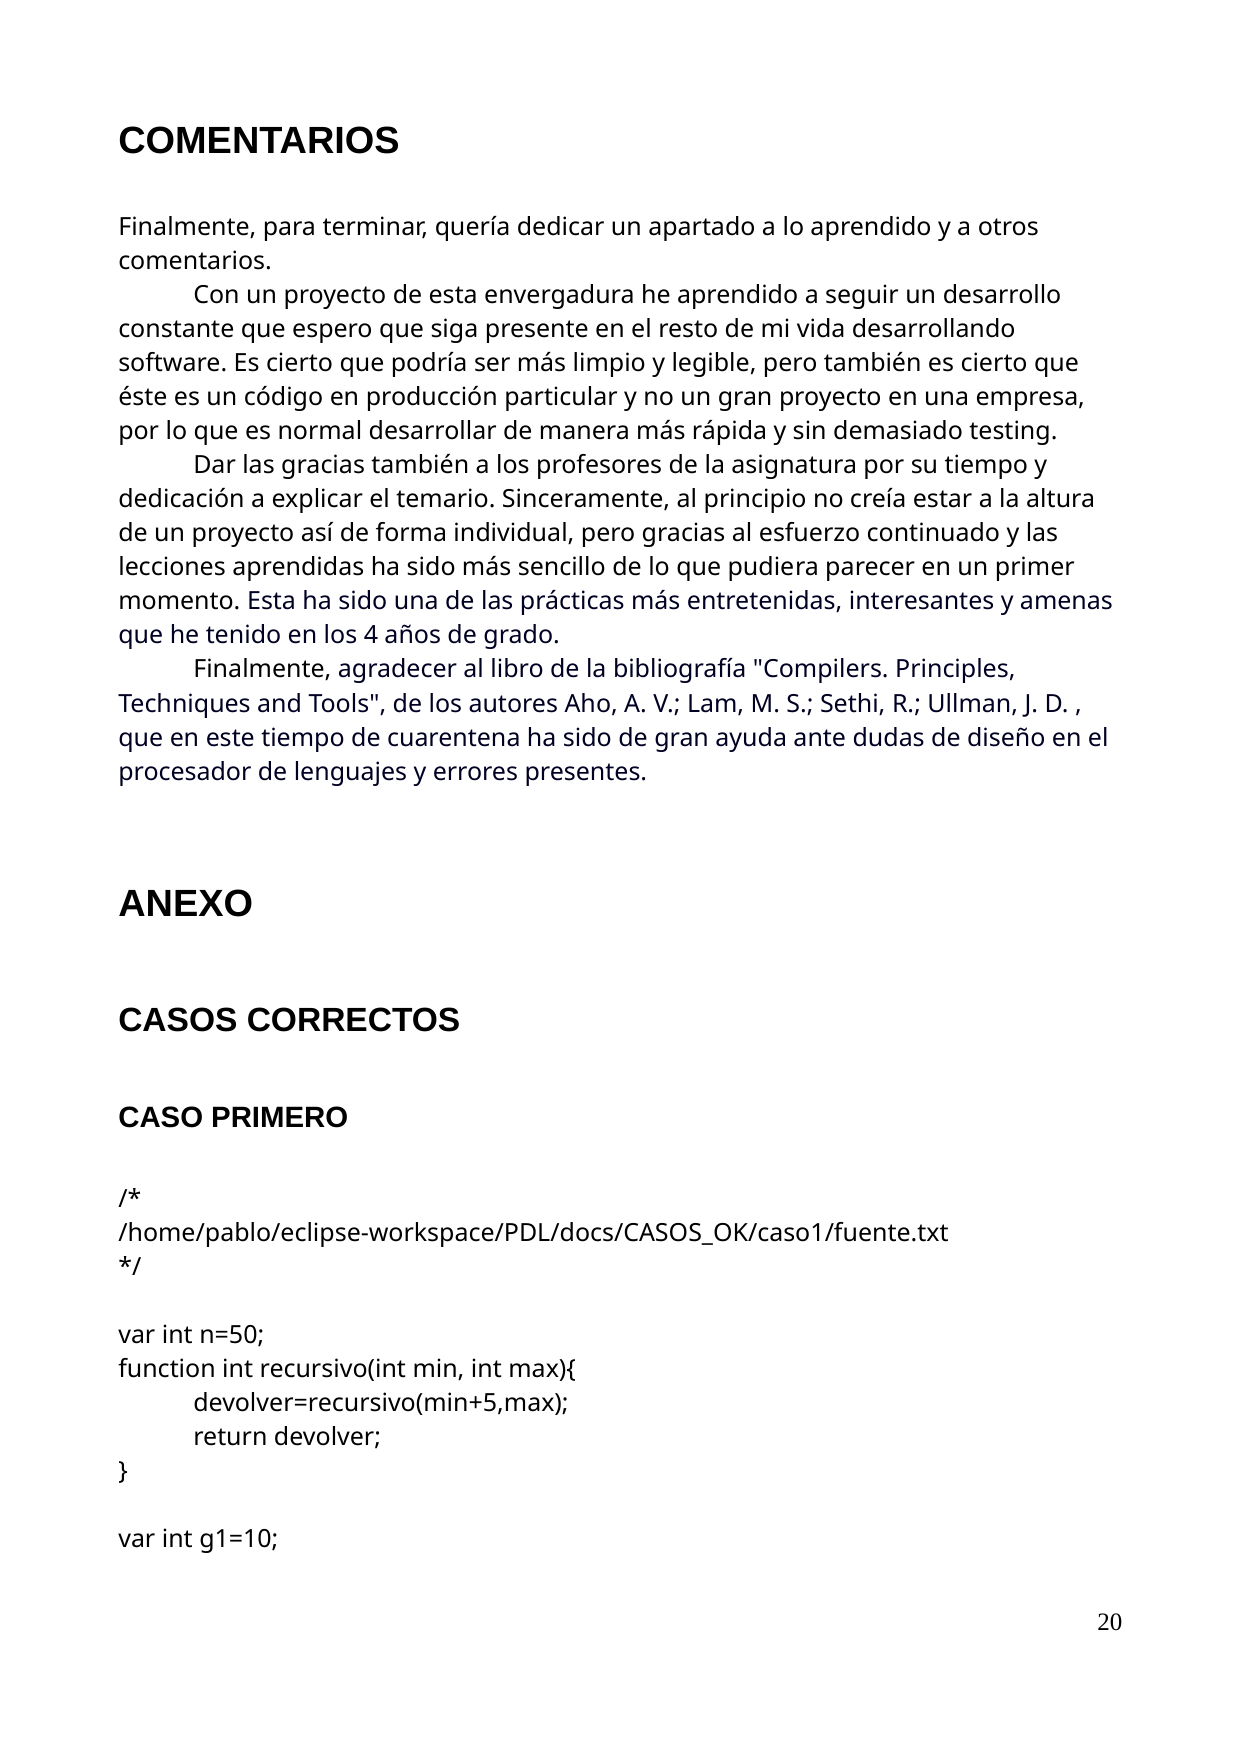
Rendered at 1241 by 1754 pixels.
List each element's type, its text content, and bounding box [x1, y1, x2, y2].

text return devolver; [118, 1419, 1122, 1453]
text Finalmente, agradecer al libro de la bibliografía "Compilers. Principles, Techniques and Tools", de los autores Aho, A. V.; Lam, M. S.; Sethi, R.; Ullman, J. D. , que en este tiempo de cuarentena ha sido de gran ayuda ante dudas de diseño en el procesador de lenguajes y errores presentes. [118, 651, 1122, 787]
text /home/pablo/eclipse-workspace/PDL/docs/CASOS_OK/caso1/fuente.txt [118, 1214, 1122, 1248]
text var int n=50; [118, 1316, 1122, 1351]
text Con un proyecto de esta envergadura he aprendido a seguir un desarrollo constante que espero que siga presente en el resto de mi vida desarrollando software. Es cierto que podría ser más limpio y legible, pero también es cierto que éste es un código en producción particular y no un gran proyecto en una empresa, por lo que es normal desarrollar de manera más rápida y sin demasiado testing. [118, 276, 1122, 447]
text devolver=recursivo(min+5,max); [118, 1384, 1122, 1419]
text } [118, 1453, 1122, 1487]
text function int recursivo(int min, int max){ [118, 1351, 1122, 1384]
text var int g1=10; [118, 1521, 1122, 1555]
text Finalmente, para terminar, quería dedicar un apartado a lo aprendido y a otros comentarios. [118, 208, 1122, 276]
subtitle CASO PRIMERO [118, 1100, 1122, 1134]
subtitle CASOS CORRECTOS [118, 1000, 1122, 1039]
text */ [118, 1248, 1122, 1282]
text /* [118, 1180, 1122, 1214]
subtitle COMENTARIOS [118, 118, 1122, 162]
subtitle ANEXO [118, 881, 1122, 924]
text Dar las gracias también a los profesores de la asignatura por su tiempo y dedicación a explicar el temario. Sinceramente, al principio no creía estar a la altura de un proyecto así de forma individual, pero gracias al esfuerzo continuado y las lecciones aprendidas ha sido más sencillo de lo que pudiera parecer en un primer momento. Esta ha sido una de las prácticas más entretenidas, interesantes y amenas que he tenido en los 4 años de grado. [118, 447, 1122, 651]
